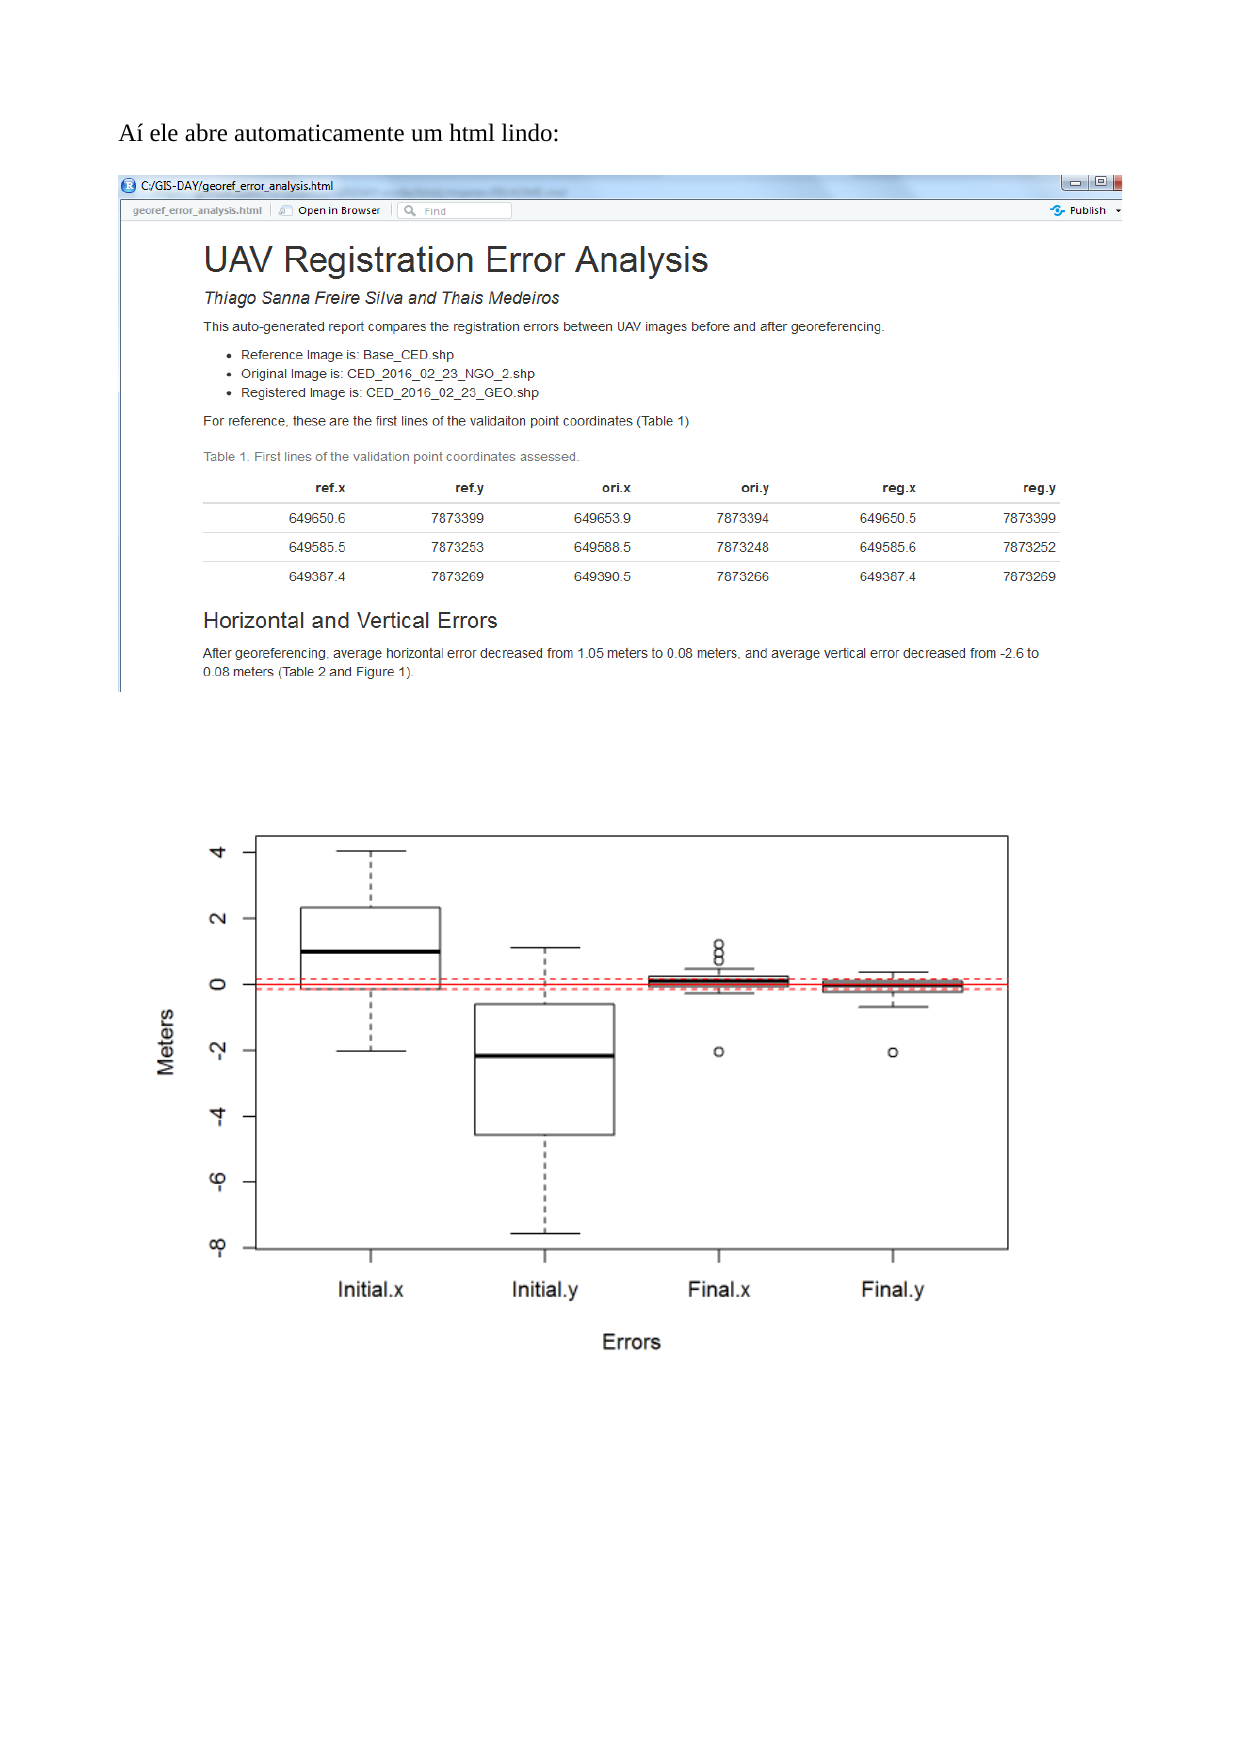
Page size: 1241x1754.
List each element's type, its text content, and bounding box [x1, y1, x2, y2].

text Aí ele abre automaticamente um html lindo: [118, 118, 1122, 147]
picture [118, 175, 1123, 692]
picture [118, 777, 1123, 1376]
